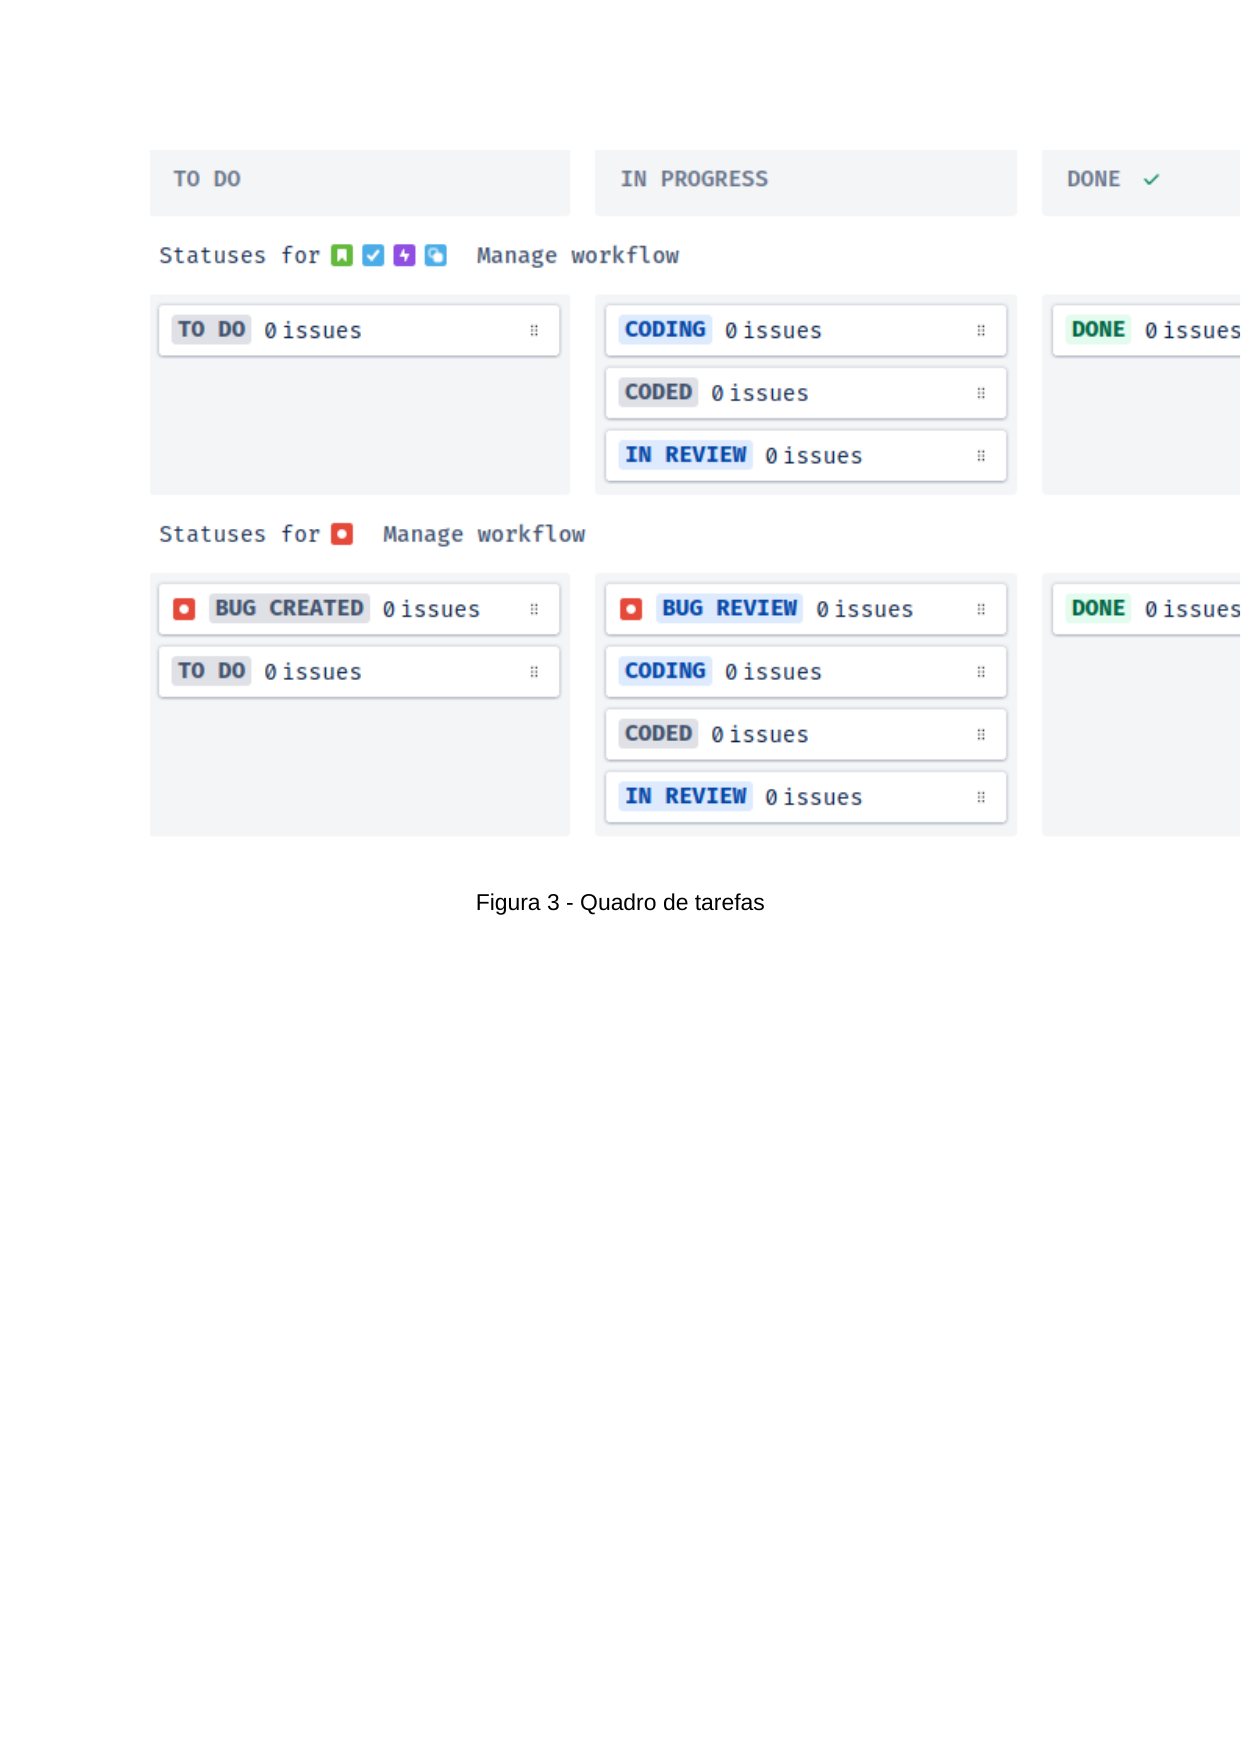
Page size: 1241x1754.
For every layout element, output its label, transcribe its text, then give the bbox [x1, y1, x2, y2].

picture [150, 150, 1241, 860]
text Figura 3 - Quadro de tarefas [150, 888, 1090, 915]
